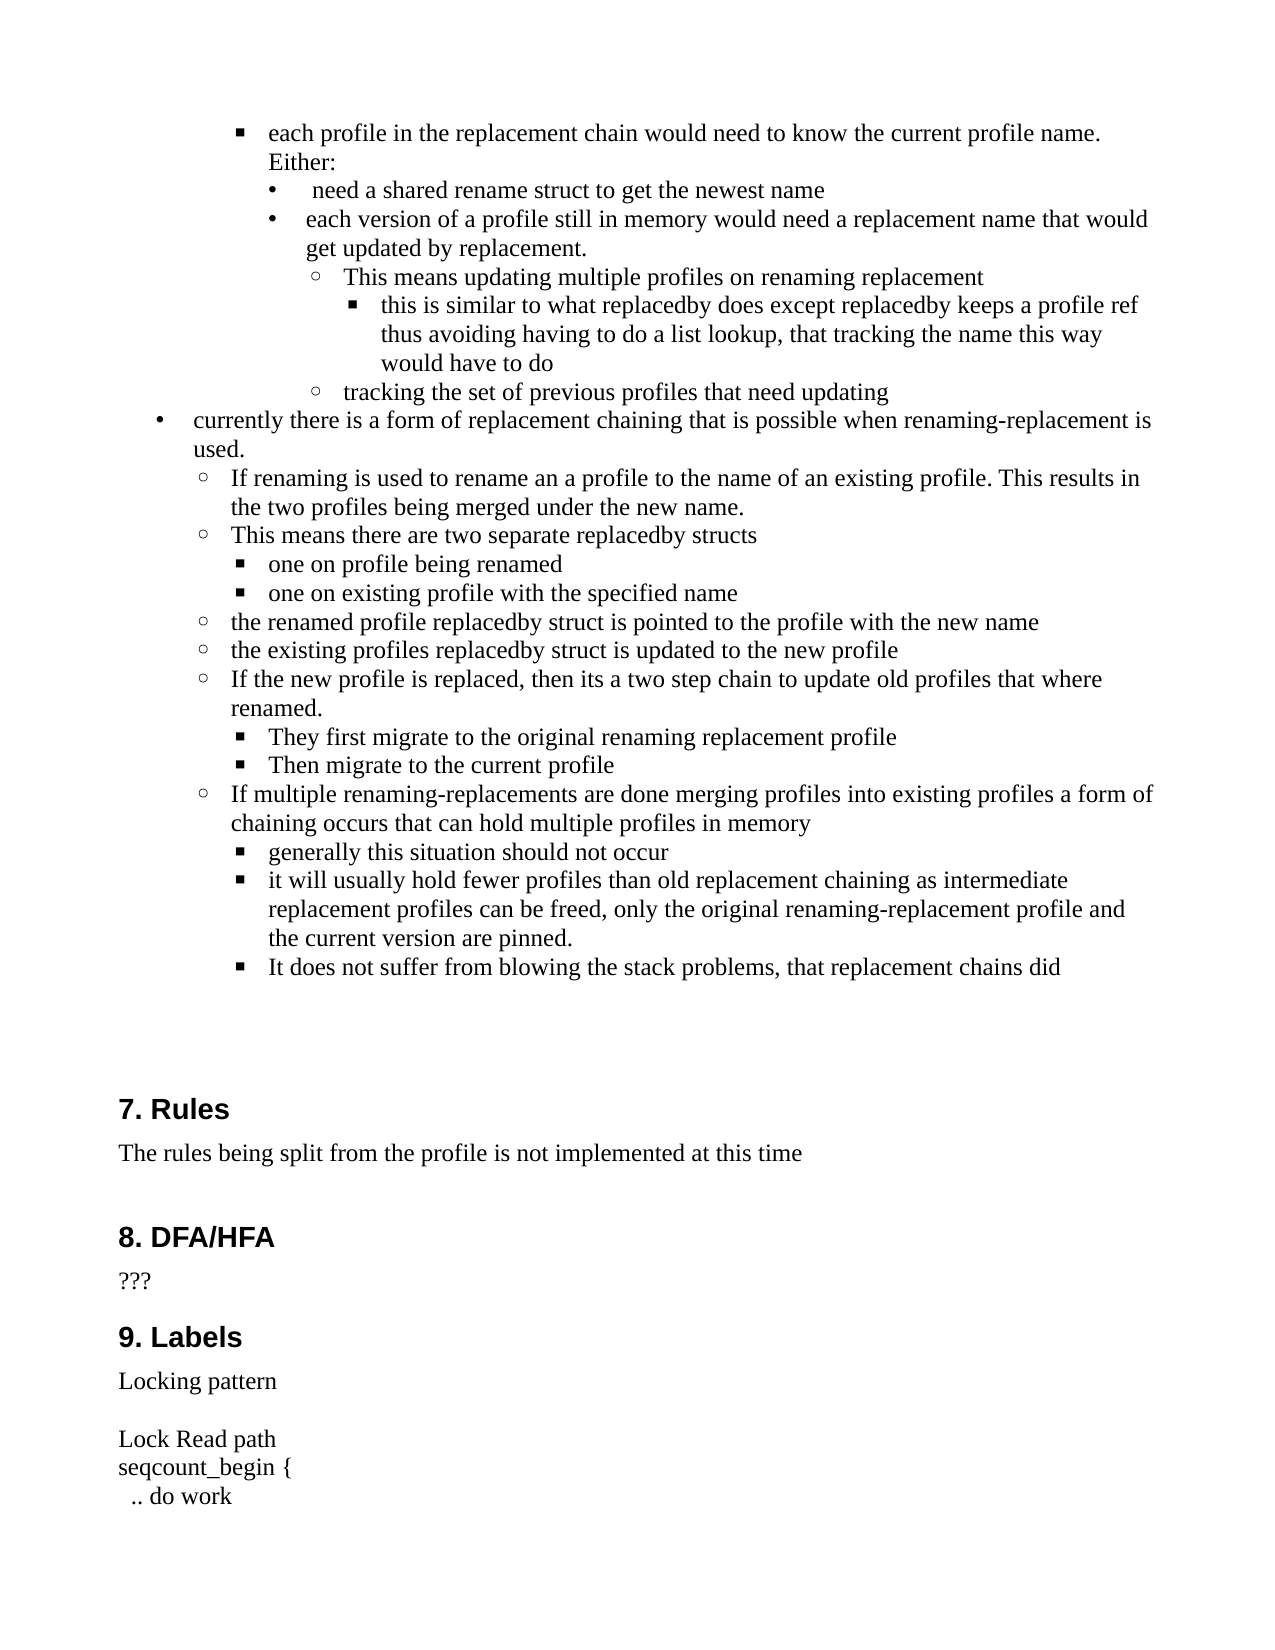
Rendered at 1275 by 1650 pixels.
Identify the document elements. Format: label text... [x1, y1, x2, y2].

list it will usually hold fewer profiles than old replacement chaining as intermediate replacement profiles can be freed, only the original renaming-replacement profile and the current version are pinned. [231, 866, 1157, 952]
text Lock Read path [118, 1424, 1157, 1452]
list It does not suffer from blowing the stack problems, that replacement chains did [231, 952, 1157, 981]
text Locking pattern [118, 1366, 1157, 1395]
text The rules being split from the profile is not implemented at this time [118, 1138, 1157, 1167]
list this is similar to what replacedby does except replacedby keeps a profile ref thus avoiding having to do a list lookup, that tracking the name this way would have to do [343, 291, 1157, 377]
list They first migrate to the original renaming replacement profile [231, 722, 1157, 751]
list Then migrate to the current profile [231, 751, 1157, 779]
list currently there is a form of replacement chaining that is possible when renaming-replacement is used. [156, 406, 1157, 463]
list This means there are two separate replacedby structs [193, 521, 1157, 549]
list the existing profiles replacedby struct is updated to the new profile [193, 636, 1157, 664]
list If multiple renaming-replacements are done merging profiles into existing profiles a form of chaining occurs that can hold multiple profiles in memory [193, 779, 1157, 837]
subtitle 8. DFA/HFA [118, 1220, 1157, 1254]
list one on profile being renamed [231, 549, 1157, 578]
list the renamed profile replacedby struct is pointed to the profile with the new name [193, 607, 1157, 636]
subtitle 9. Labels [118, 1320, 1157, 1354]
list tracking the set of previous profiles that need updating [306, 377, 1157, 406]
list each version of a profile still in memory would need a replacement name that would get updated by replacement. [268, 204, 1157, 262]
list generally this situation should not occur [231, 837, 1157, 866]
text seqcount_begin { [118, 1452, 1157, 1481]
subtitle 7. Rules [118, 1092, 1157, 1125]
text .. do work [118, 1481, 1157, 1510]
list If renaming is used to rename an a profile to the name of an existing profile. This results in the two profiles being merged under the new name. [193, 463, 1157, 521]
list need a shared rename struct to get the newest name [268, 176, 1157, 204]
list If the new profile is replaced, then its a two step chain to update old profiles that where renamed. [193, 664, 1157, 722]
list each profile in the replacement chain would need to know the current profile name. Either: [231, 118, 1157, 176]
list This means updating multiple profiles on renaming replacement [306, 262, 1157, 291]
text ??? [118, 1266, 1157, 1295]
list one on existing profile with the specified name [231, 578, 1157, 607]
